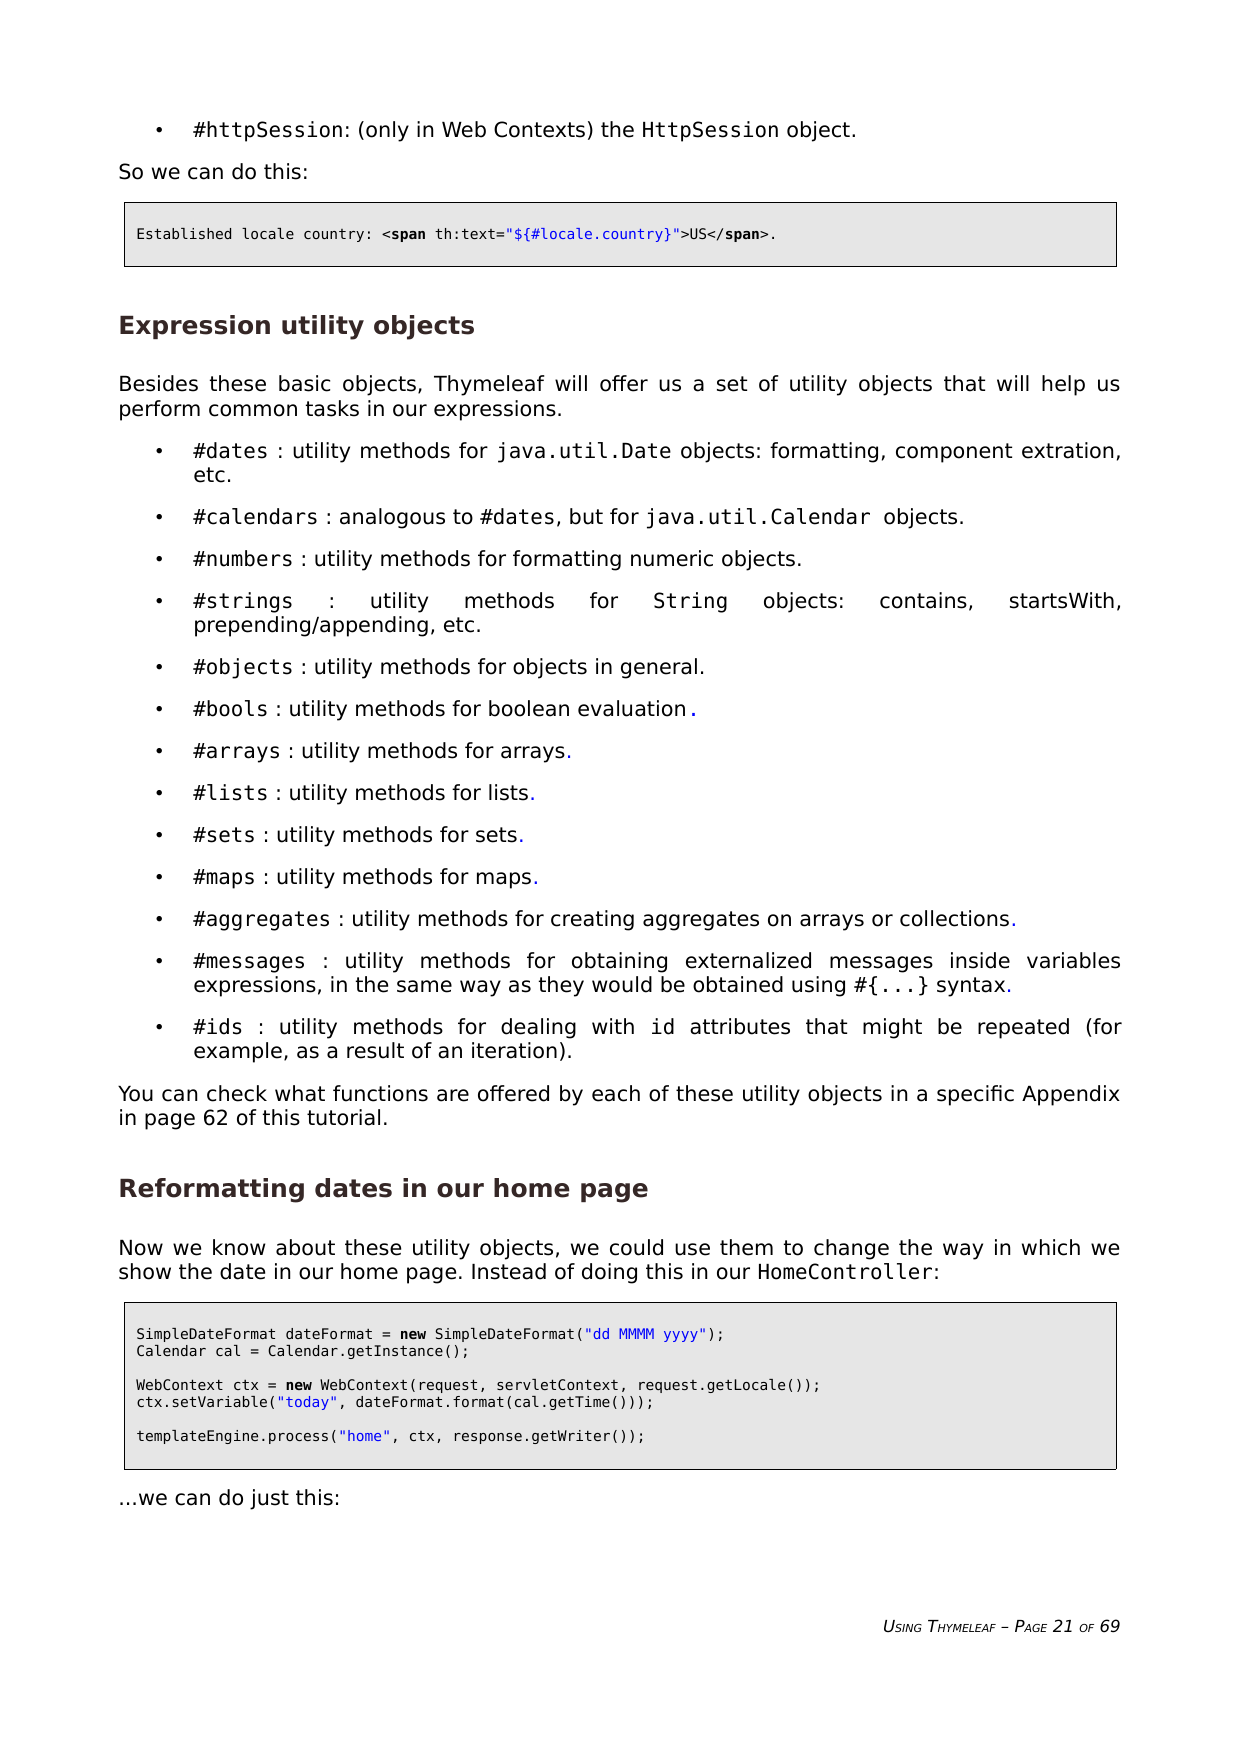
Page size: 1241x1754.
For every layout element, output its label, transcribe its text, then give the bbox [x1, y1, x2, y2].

list #strings : utility methods for String objects: contains, startsWith, prepending/appending, etc. [156, 589, 1122, 637]
list #numbers : utility methods for formatting numeric objects. [156, 547, 1122, 571]
list #objects : utility methods for objects in general. [156, 655, 1122, 679]
text You can check what functions are offered by each of these utility objects in a specific Appendix in page 62 of this tutorial. [118, 1082, 1122, 1130]
list #lists : utility methods for lists. [156, 781, 1122, 805]
list #sets : utility methods for sets. [156, 823, 1122, 847]
text SimpleDateFormat dateFormat = new SimpleDateFormat("dd MMMM yyyy"); Calendar cal = Calendar.getInstance(); WebContext ctx = new WebContext(request, servletContext, request.getLocale()); ctx.setVariable("today", dateFormat.format(cal.getTime())); templateEngine.process("home", ctx, response.getWriter()); [125, 1303, 1116, 1469]
list #maps : utility methods for maps. [156, 865, 1122, 889]
subtitle Reformatting dates in our home page [118, 1174, 1122, 1203]
text Now we know about these utility objects, we could use them to change the way in which we show the date in our home page. Instead of doing this in our HomeController: [118, 1236, 1122, 1284]
list #aggregates : utility methods for creating aggregates on arrays or collections. [156, 907, 1122, 931]
text ...we can do just this: [118, 1486, 1122, 1511]
list #arrays : utility methods for arrays. [156, 739, 1122, 763]
list #bools : utility methods for boolean evaluation. [156, 697, 1122, 721]
list #messages : utility methods for obtaining externalized messages inside variables expressions, in the same way as they would be obtained using #{...} syntax. [156, 949, 1122, 998]
list #dates : utility methods for java.util.Date objects: formatting, component extration, etc. [156, 439, 1122, 487]
subtitle Expression utility objects [118, 311, 1122, 340]
text Established locale country: <span th:text="${#locale.country}">US</span>. [125, 203, 1116, 266]
list #httpSession: (only in Web Contexts) the HttpSession object. [156, 118, 1122, 142]
text Besides these basic objects, Thymeleaf will offer us a set of utility objects that will help us perform common tasks in our expressions. [118, 372, 1122, 421]
list #calendars : analogous to #dates, but for java.util.Calendar objects. [156, 505, 1122, 529]
text So we can do this: [118, 160, 1122, 184]
list #ids : utility methods for dealing with id attributes that might be repeated (for example, as a result of an iteration). [156, 1015, 1122, 1064]
